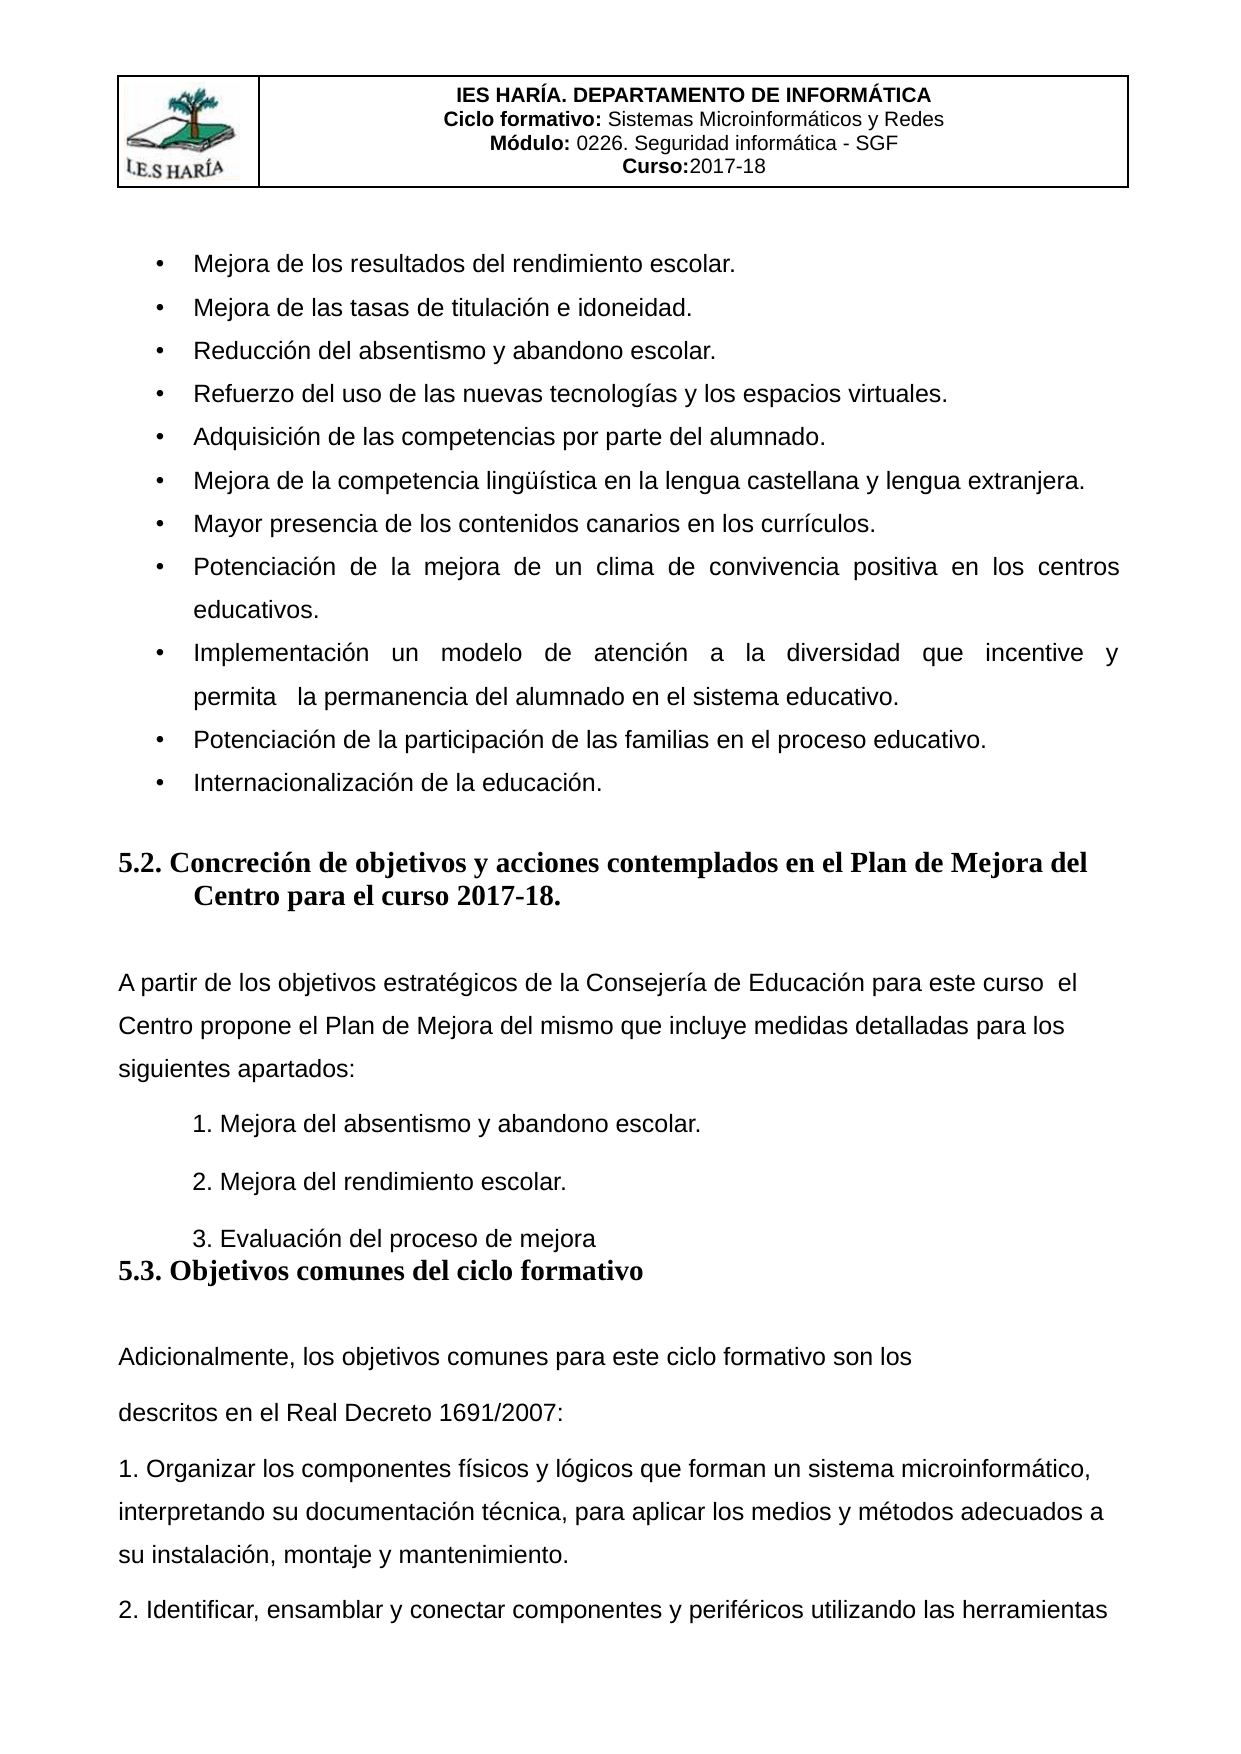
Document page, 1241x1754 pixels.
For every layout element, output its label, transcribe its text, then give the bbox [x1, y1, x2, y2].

list Mejora de los resultados del rendimiento escolar. [156, 249, 1122, 278]
text 3. Evaluación del proceso de mejora [192, 1224, 1122, 1253]
text Adicionalmente, los objetivos comunes para este ciclo formativo son los [118, 1342, 1122, 1371]
text descritos en el Real Decreto 1691/2007: [118, 1398, 1122, 1427]
text 1. Mejora del absentismo y abandono escolar. [192, 1109, 1122, 1138]
list Implementación un modelo de atención a la diversidad que incentive y permita la permanencia del alumnado en el sistema educativo. [156, 638, 1122, 710]
subtitle 5.2. Concreción de objetivos y acciones contemplados en el Plan de Mejora del Centro para el curso 2017-18. [118, 845, 1122, 912]
list Reducción del absentismo y abandono escolar. [156, 336, 1122, 365]
list Internacionalización de la educación. [156, 768, 1122, 797]
list Refuerzo del uso de las nuevas tecnologías y los espacios virtuales. [156, 379, 1122, 408]
text 2. Mejora del rendimiento escolar. [192, 1167, 1122, 1196]
text 1. Organizar los componentes físicos y lógicos que forman un sistema microinformático, interpretando su documentación técnica, para aplicar los medios y métodos adecuados a su instalación, montaje y mantenimiento. [118, 1453, 1122, 1568]
list Mejora de la competencia lingüística en la lengua castellana y lengua extranjera. [156, 466, 1122, 494]
list Mayor presencia de los contenidos canarios en los currículos. [156, 509, 1122, 538]
picture [123, 82, 241, 180]
text 2. Identificar, ensamblar y conectar componentes y periféricos utilizando las herramientas [118, 1595, 1122, 1624]
list Adquisición de las competencias por parte del alumnado. [156, 422, 1122, 451]
list Mejora de las tasas de titulación e idoneidad. [156, 293, 1122, 322]
subtitle 5.3. Objetivos comunes del ciclo formativo [118, 1253, 1122, 1287]
text A partir de los objetivos estratégicos de la Consejería de Educación para este curso el Centro propone el Plan de Mejora del mismo que incluye medidas detalladas para los siguientes apartados: [118, 967, 1122, 1082]
list Potenciación de la mejora de un clima de convivencia positiva en los centros educativos. [156, 552, 1122, 624]
list Potenciación de la participación de las familias en el proceso educativo. [156, 725, 1122, 754]
